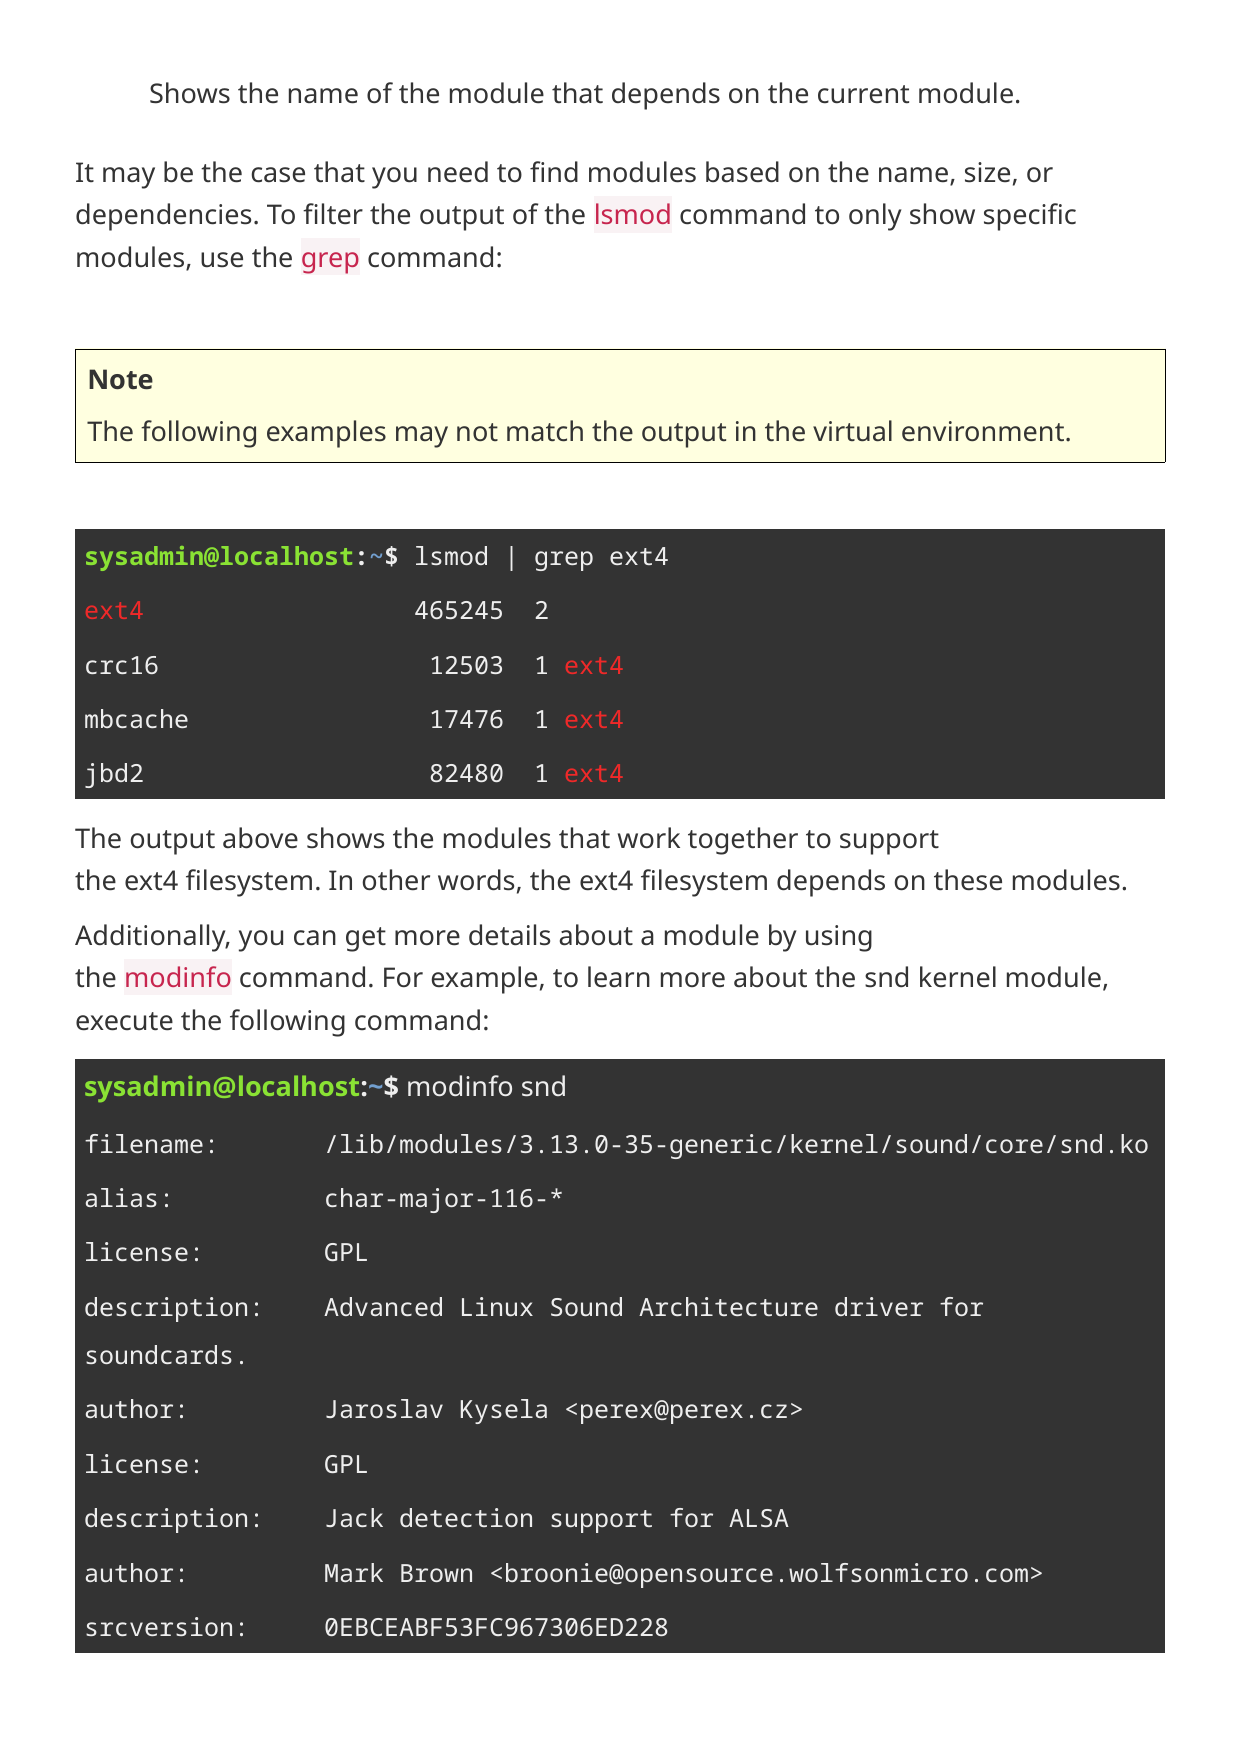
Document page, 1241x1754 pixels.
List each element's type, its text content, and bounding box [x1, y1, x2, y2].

text srcversion: 0EBCEABF53FC967306ED228 [75, 1601, 1165, 1653]
text jbd2 82480 1 ext4 [75, 747, 1165, 799]
text license: GPL [75, 1226, 1165, 1269]
text ext4 465245 2 [75, 584, 1165, 627]
text filename: /lib/modules/3.13.0-35-generic/kernel/sound/core/snd.ko [75, 1117, 1165, 1160]
text The output above shows the modules that work together to support the ext4 filesystem. In other words, the ext4 filesystem depends on these modules. [75, 819, 1165, 899]
text license: GPL [75, 1437, 1165, 1481]
text author: Mark Brown <broonie@opensource.wolfsonmicro.com> [75, 1546, 1165, 1589]
text description: Jack detection support for ALSA [75, 1492, 1165, 1535]
text Shows the name of the module that depends on the current module. [149, 75, 1165, 112]
text sysadmin@localhost:~$ modinfo snd [75, 1059, 1165, 1105]
text mbcache 17476 1 ext4 [75, 693, 1165, 736]
text alias: char-major-116-* [75, 1172, 1165, 1215]
text author: Jaroslav Kysela <perex@perex.cz> [75, 1383, 1165, 1426]
text Note [76, 350, 1165, 397]
text sysadmin@localhost:~$ lsmod | grep ext4 [75, 529, 1165, 573]
text The following examples may not match the output in the virtual environment. [76, 401, 1165, 462]
text Additionally, you can get more details about a module by using the modinfo command. For example, to learn more about the snd kernel module, execute the following command: [75, 916, 1165, 1038]
text crc16 12503 1 ext4 [75, 638, 1165, 681]
text description: Advanced Linux Sound Architecture driver for soundcards. [75, 1280, 1165, 1372]
text It may be the case that you need to find modules based on the name, size, or dependencies. To filter the output of the lsmod command to only show specific modules, use the grep command: [75, 153, 1165, 275]
